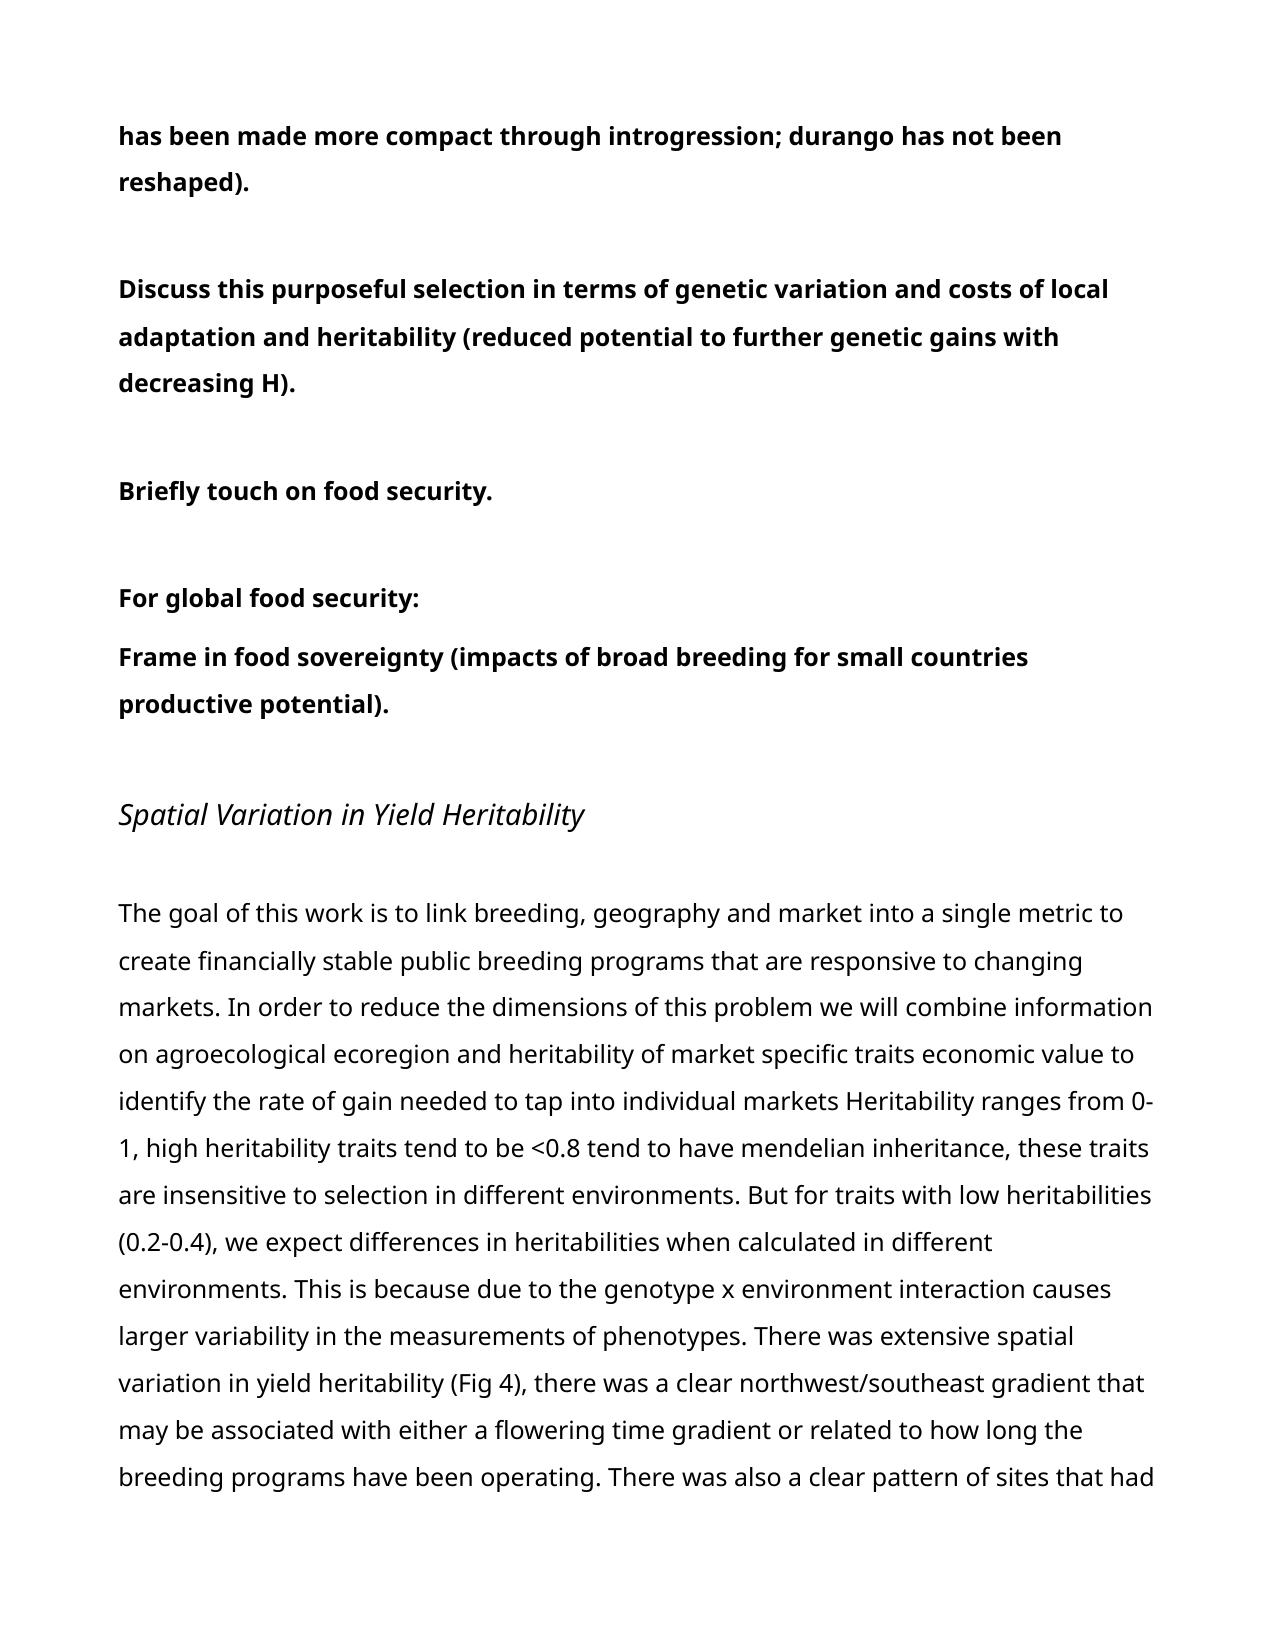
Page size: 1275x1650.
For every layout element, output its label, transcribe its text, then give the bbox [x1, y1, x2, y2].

subtitle Spatial Variation in Yield Heritability [118, 794, 1157, 833]
text has been made more compact through introgression; durango has not been reshaped). [118, 118, 1157, 199]
text Discuss this purposeful selection in terms of genetic variation and costs of local adaptation and heritability (reduced potential to further genetic gains with decreasing H). [118, 272, 1157, 400]
text The goal of this work is to link breeding, geography and market into a single metric to create financially stable public breeding programs that are responsive to changing markets. In order to reduce the dimensions of this problem we will combine information on agroecological ecoregion and heritability of market specific traits economic value to identify the rate of gain needed to tap into individual markets Heritability ranges from 0-1, high heritability traits tend to be <0.8 tend to have mendelian inheritance, these traits are insensitive to selection in different environments. But for traits with low heritabilities (0.2-0.4), we expect differences in heritabilities when calculated in different environments. This is because due to the genotype x environment interaction causes larger variability in the measurements of phenotypes. There was extensive spatial variation in yield heritability (Fig 4), there was a clear northwest/southeast gradient that may be associated with either a flowering time gradient or related to how long the breeding programs have been operating. There was also a clear pattern of sites that had [118, 896, 1157, 1494]
text For global food security: [118, 580, 1157, 614]
text Frame in food sovereignty (impacts of broad breeding for small countries productive potential). [118, 640, 1157, 721]
text Briefly touch on food security. [118, 473, 1157, 507]
